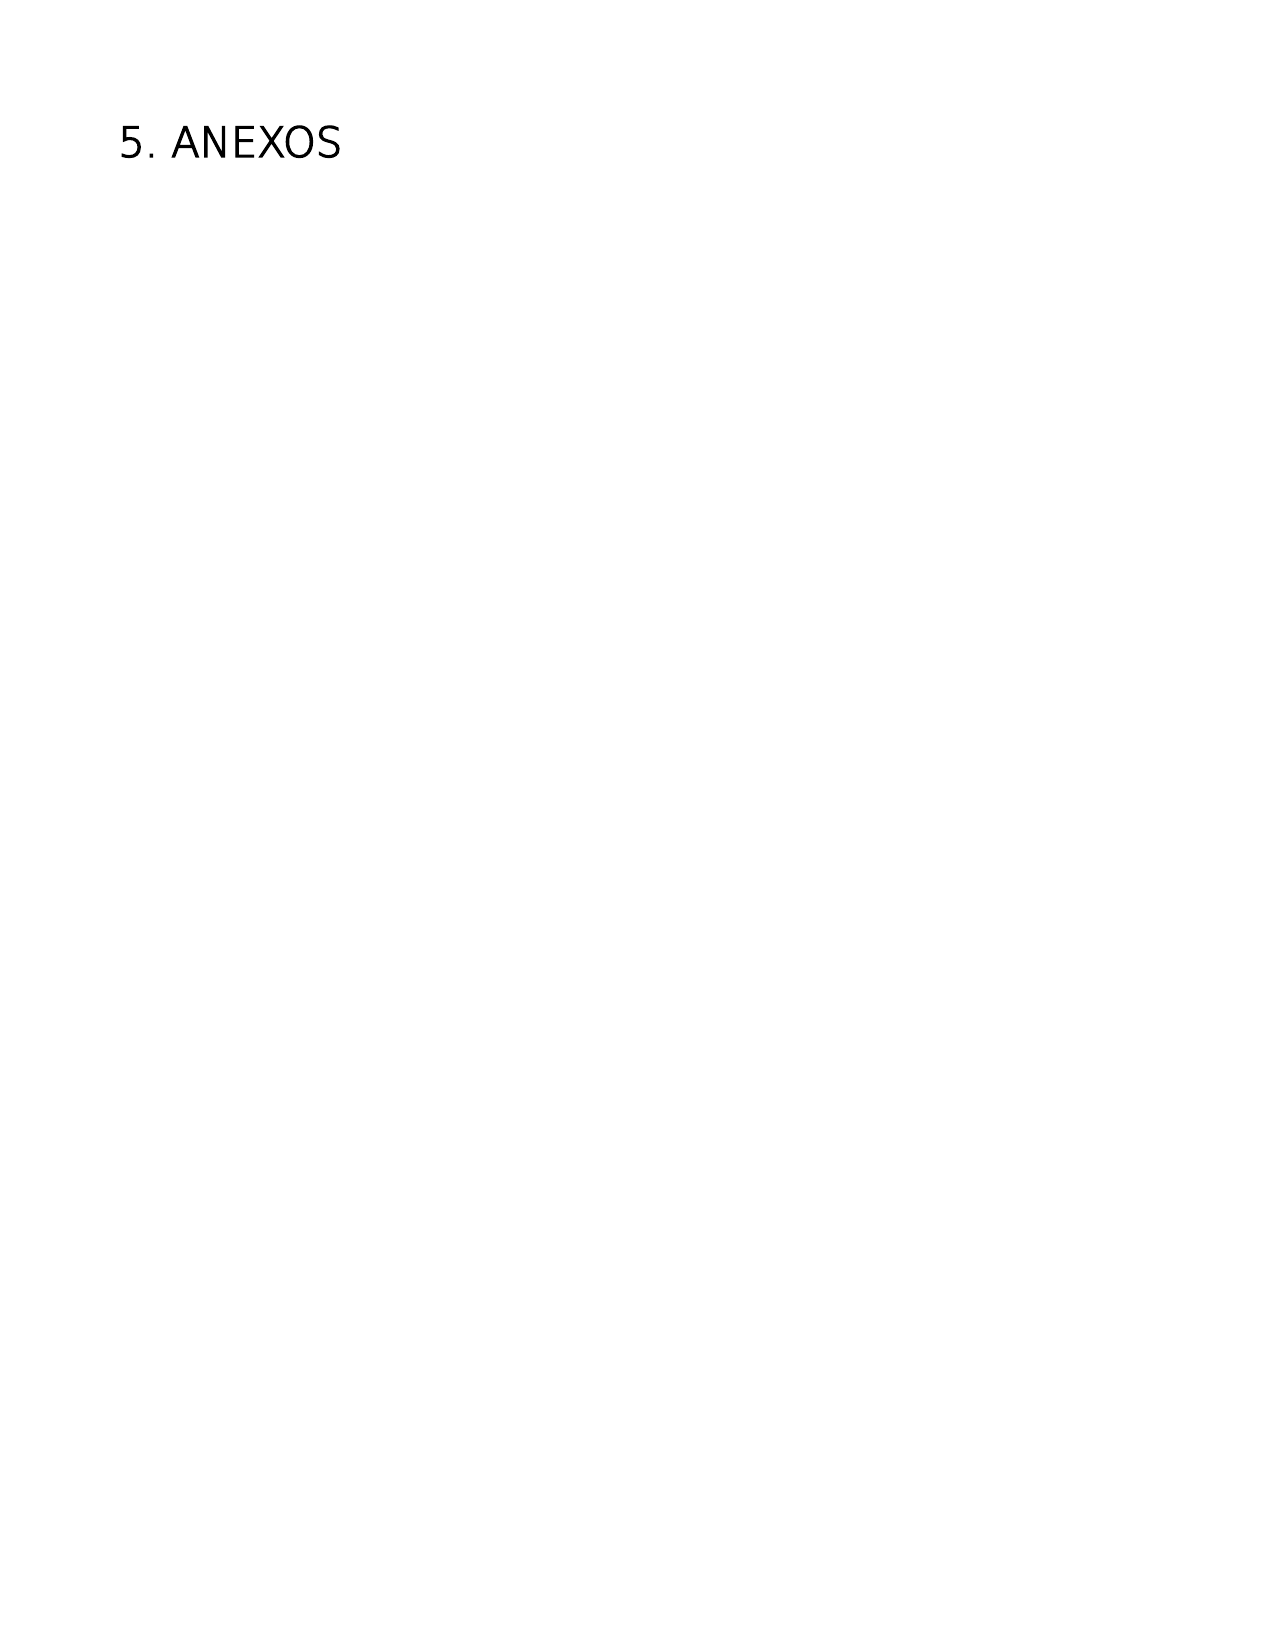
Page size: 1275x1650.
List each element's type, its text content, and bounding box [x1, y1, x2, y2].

text 5. ANEXOS [118, 118, 1157, 167]
